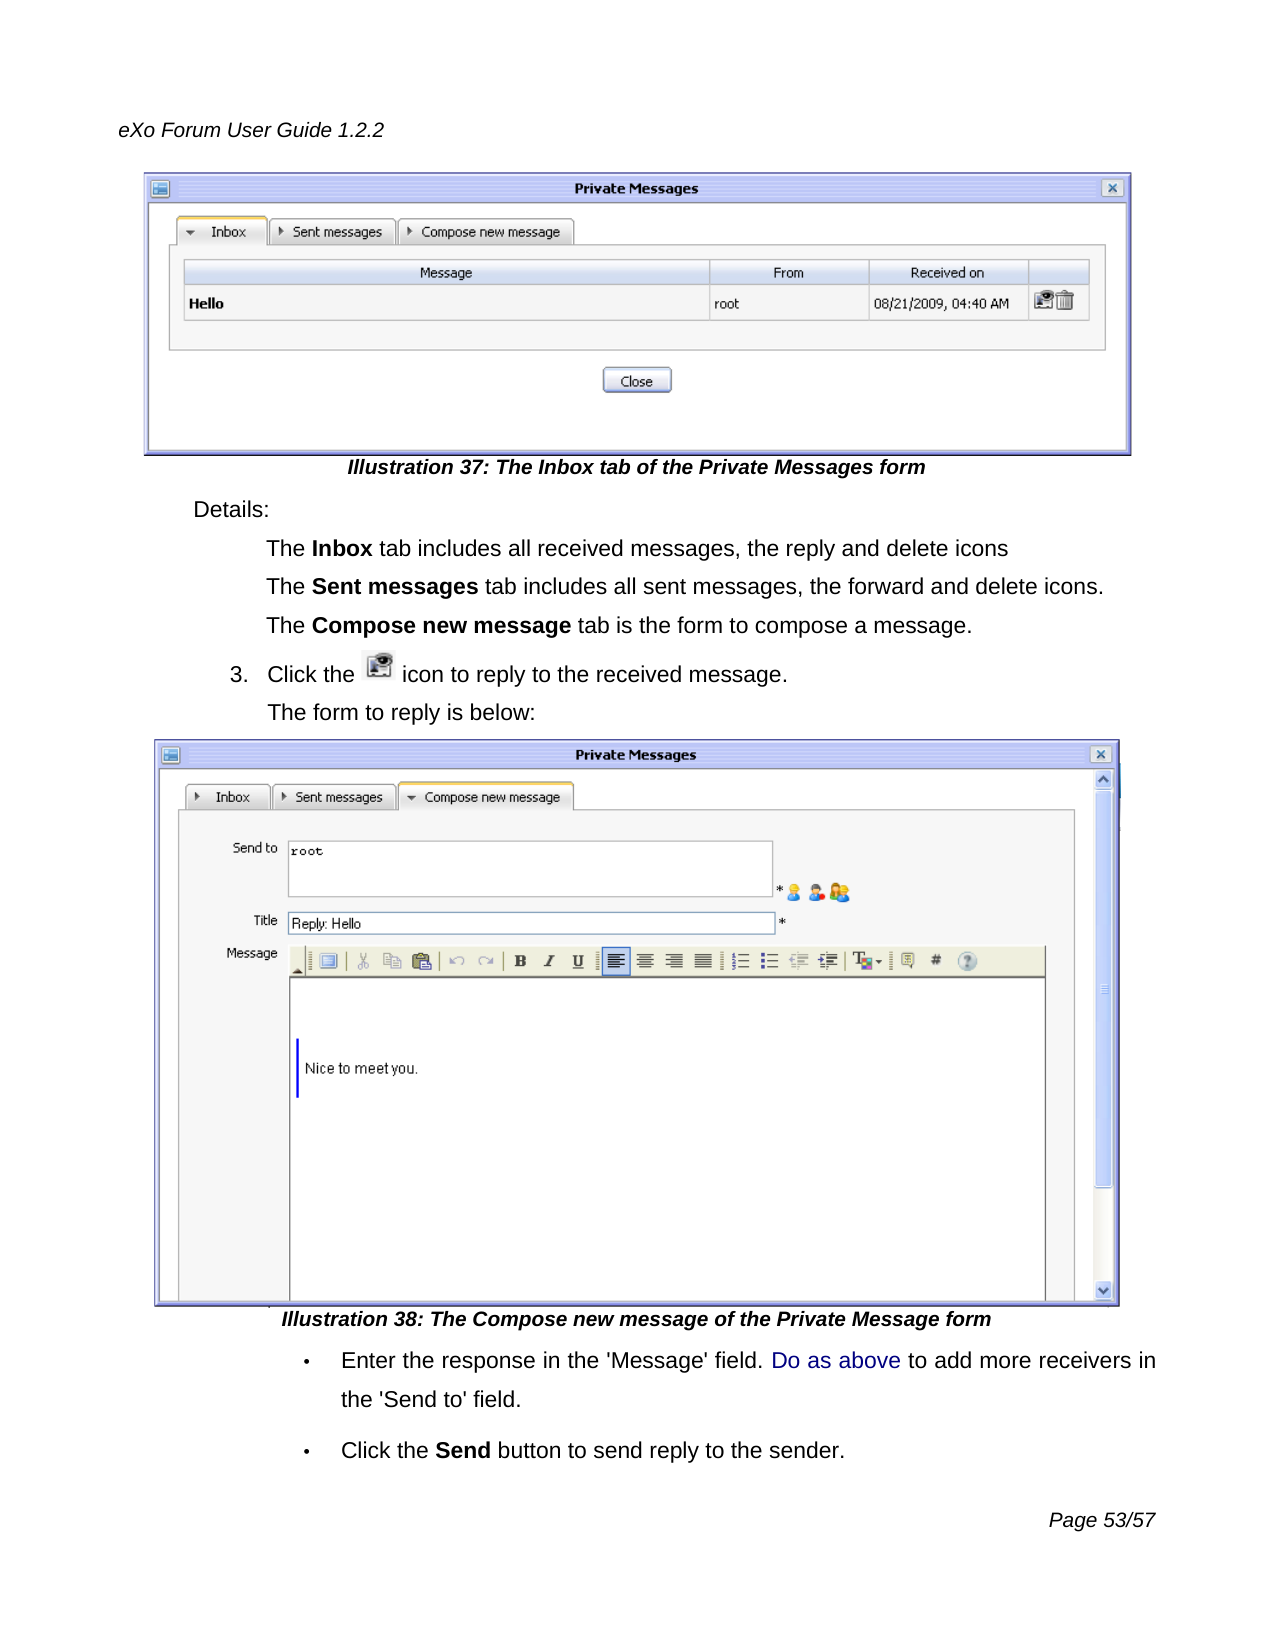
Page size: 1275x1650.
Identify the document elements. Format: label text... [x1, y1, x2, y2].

text The Inbox tab includes all received messages, the reply and delete icons [266, 536, 1157, 561]
picture [154, 738, 1121, 1308]
list Click the Send button to send reply to the sender. [303, 1437, 1157, 1463]
list Enter the response in the 'Message' field. Do as above to add more receivers in the 'Send to' field. [152, 738, 1157, 1412]
picture [361, 650, 396, 682]
list Illustration 38: The Compose new message of the Private Message form [152, 751, 1123, 1331]
text The Compose new message tab is the form to compose a message. [266, 612, 1157, 638]
picture [143, 170, 1132, 456]
list The form to reply is below: [229, 700, 1157, 725]
list Details: [137, 171, 1157, 523]
list Illustration 37: The Inbox tab of the Private Messages form [137, 183, 1138, 479]
text The Sent messages tab includes all sent messages, the forward and delete icons. [266, 574, 1157, 599]
list Click the icon to reply to the received message. [229, 651, 1157, 687]
